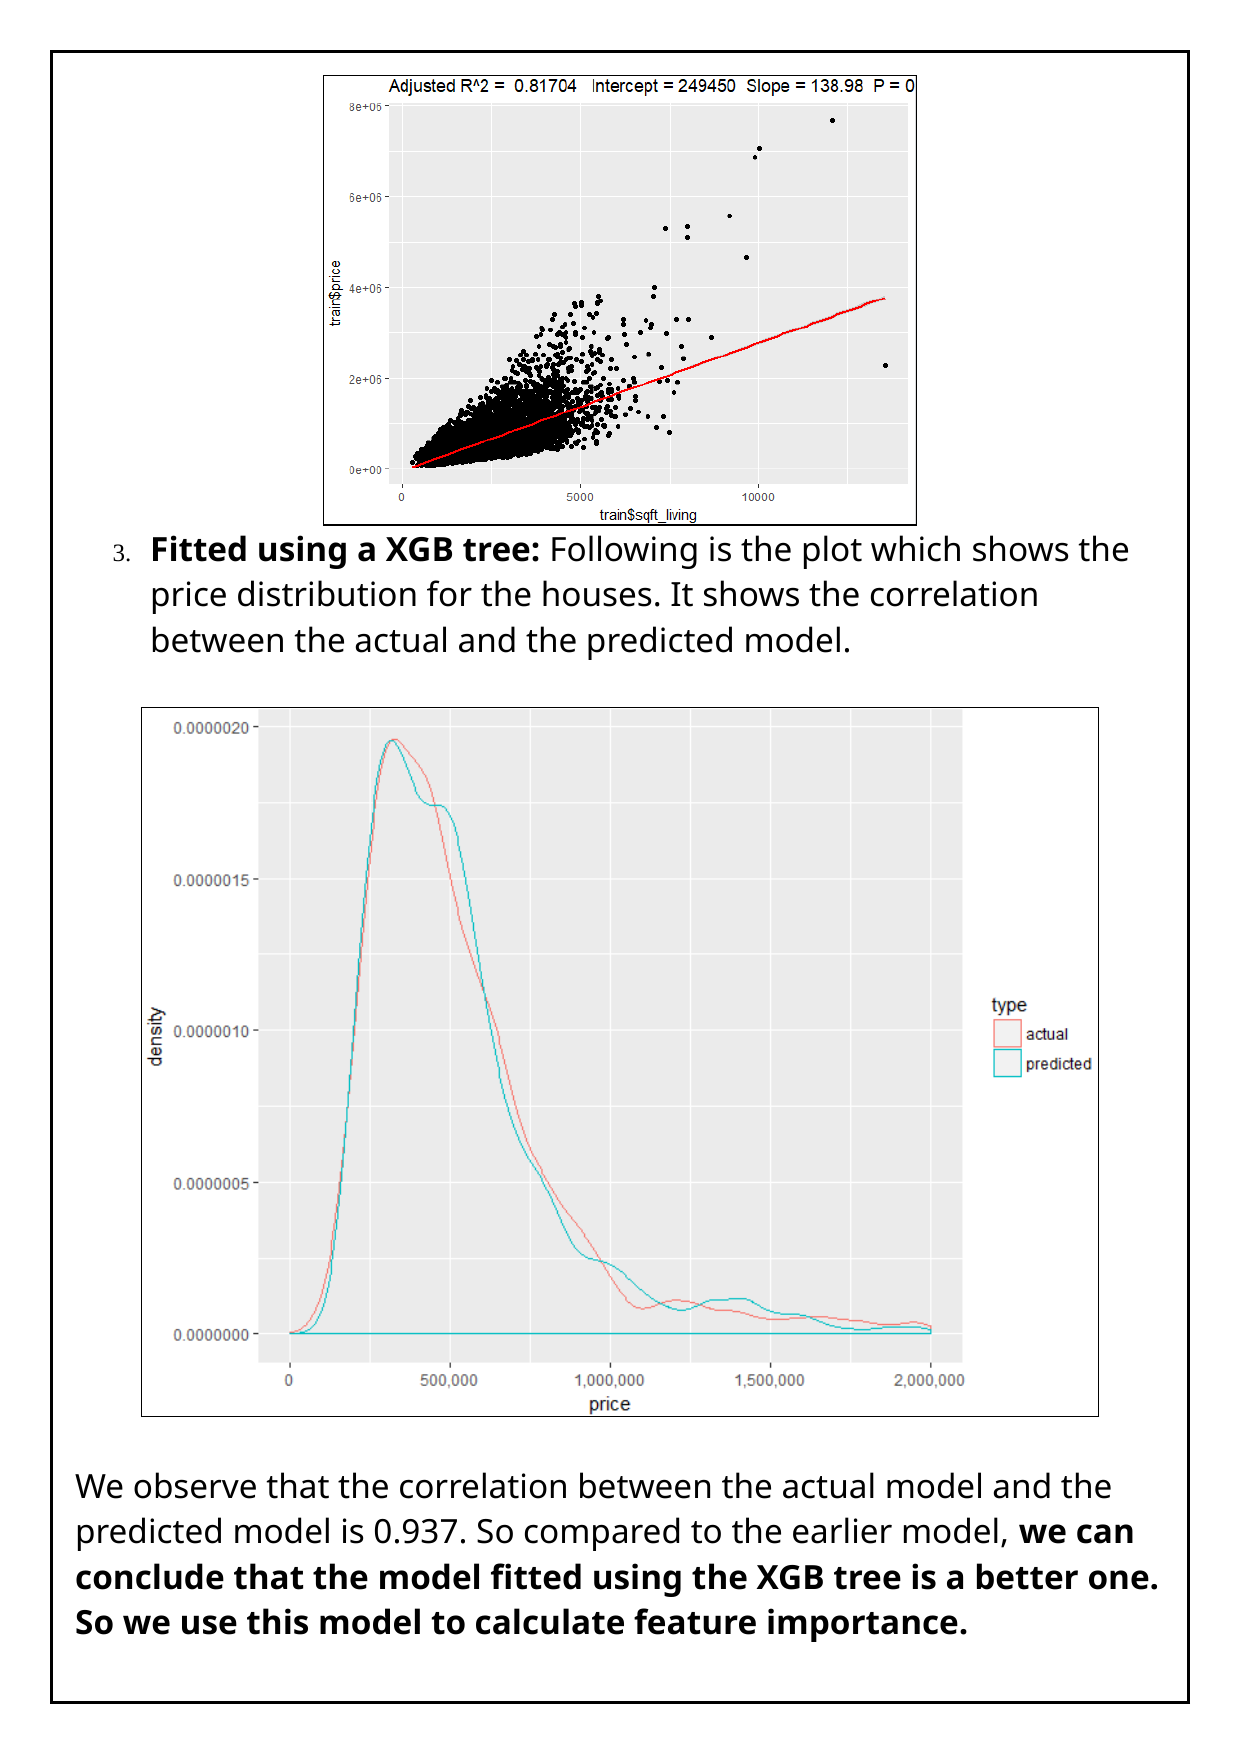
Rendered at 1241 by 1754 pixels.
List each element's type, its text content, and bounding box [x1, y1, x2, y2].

list Fitted using a XGB tree: Following is the plot which shows the price distribution for the houses. It shows the correlation between the actual and the predicted model. [112, 526, 1165, 662]
text We observe that the correlation between the actual model and the predicted model is 0.937. So compared to the earlier model, we can conclude that the model fitted using the XGB tree is a better one. So we use this model to calculate feature importance. [75, 1463, 1165, 1644]
picture [324, 76, 916, 524]
picture [142, 708, 1098, 1416]
